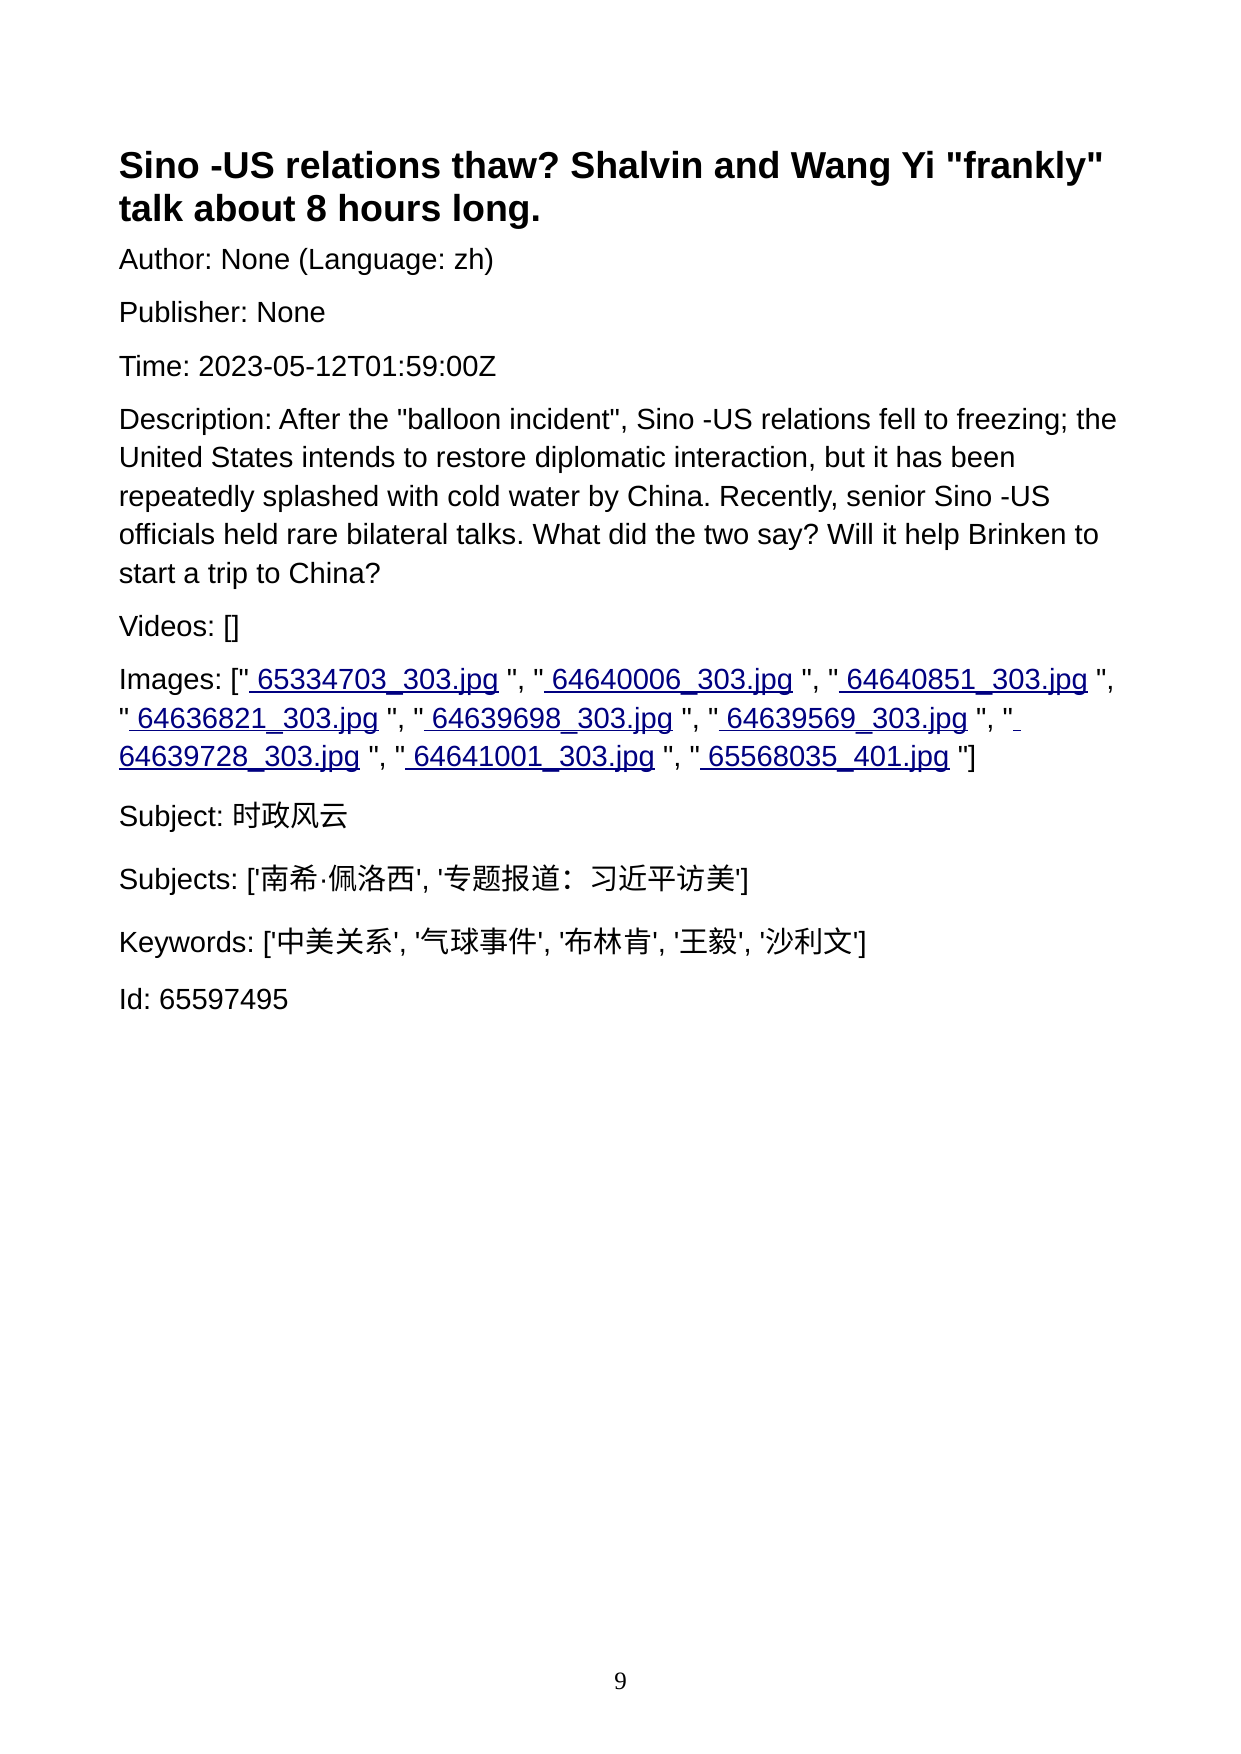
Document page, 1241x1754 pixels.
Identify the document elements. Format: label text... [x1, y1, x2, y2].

text Subject: 时政风云 [118, 792, 1122, 834]
subtitle Sino -US relations thaw? Shalvin and Wang Yi "frankly" talk about 8 hours long. [118, 143, 1122, 230]
text Images: [" 65334703_303.jpg ", " 64640006_303.jpg ", " 64640851_303.jpg ", " 64636821_303.jpg ", " 64639698_303.jpg ", " 64639569_303.jpg ", " 64639728_303.jpg ", " 64641001_303.jpg ", " 65568035_401.jpg "] [118, 662, 1122, 773]
text Videos: [] [118, 609, 1122, 642]
text Author: None (Language: zh) [118, 242, 1122, 276]
text Subjects: ['南希·佩洛西', '专题报道：习近平访美'] [118, 855, 1122, 898]
text Id: 65597495 [118, 982, 1122, 1015]
text Description: After the "balloon incident", Sino -US relations fell to freezing; the United States intends to restore diplomatic interaction, but it has been repeatedly splashed with cold water by China. Recently, senior Sino -US officials held rare bilateral talks. What did the two say? Will it help Brinken to start a trip to China? [118, 402, 1122, 589]
text Time: 2023-05-12T01:59:00Z [118, 348, 1122, 382]
text Keywords: ['中美关系', '气球事件', '布林肯', '王毅', '沙利文'] [118, 918, 1122, 961]
text Publisher: None [118, 295, 1122, 329]
